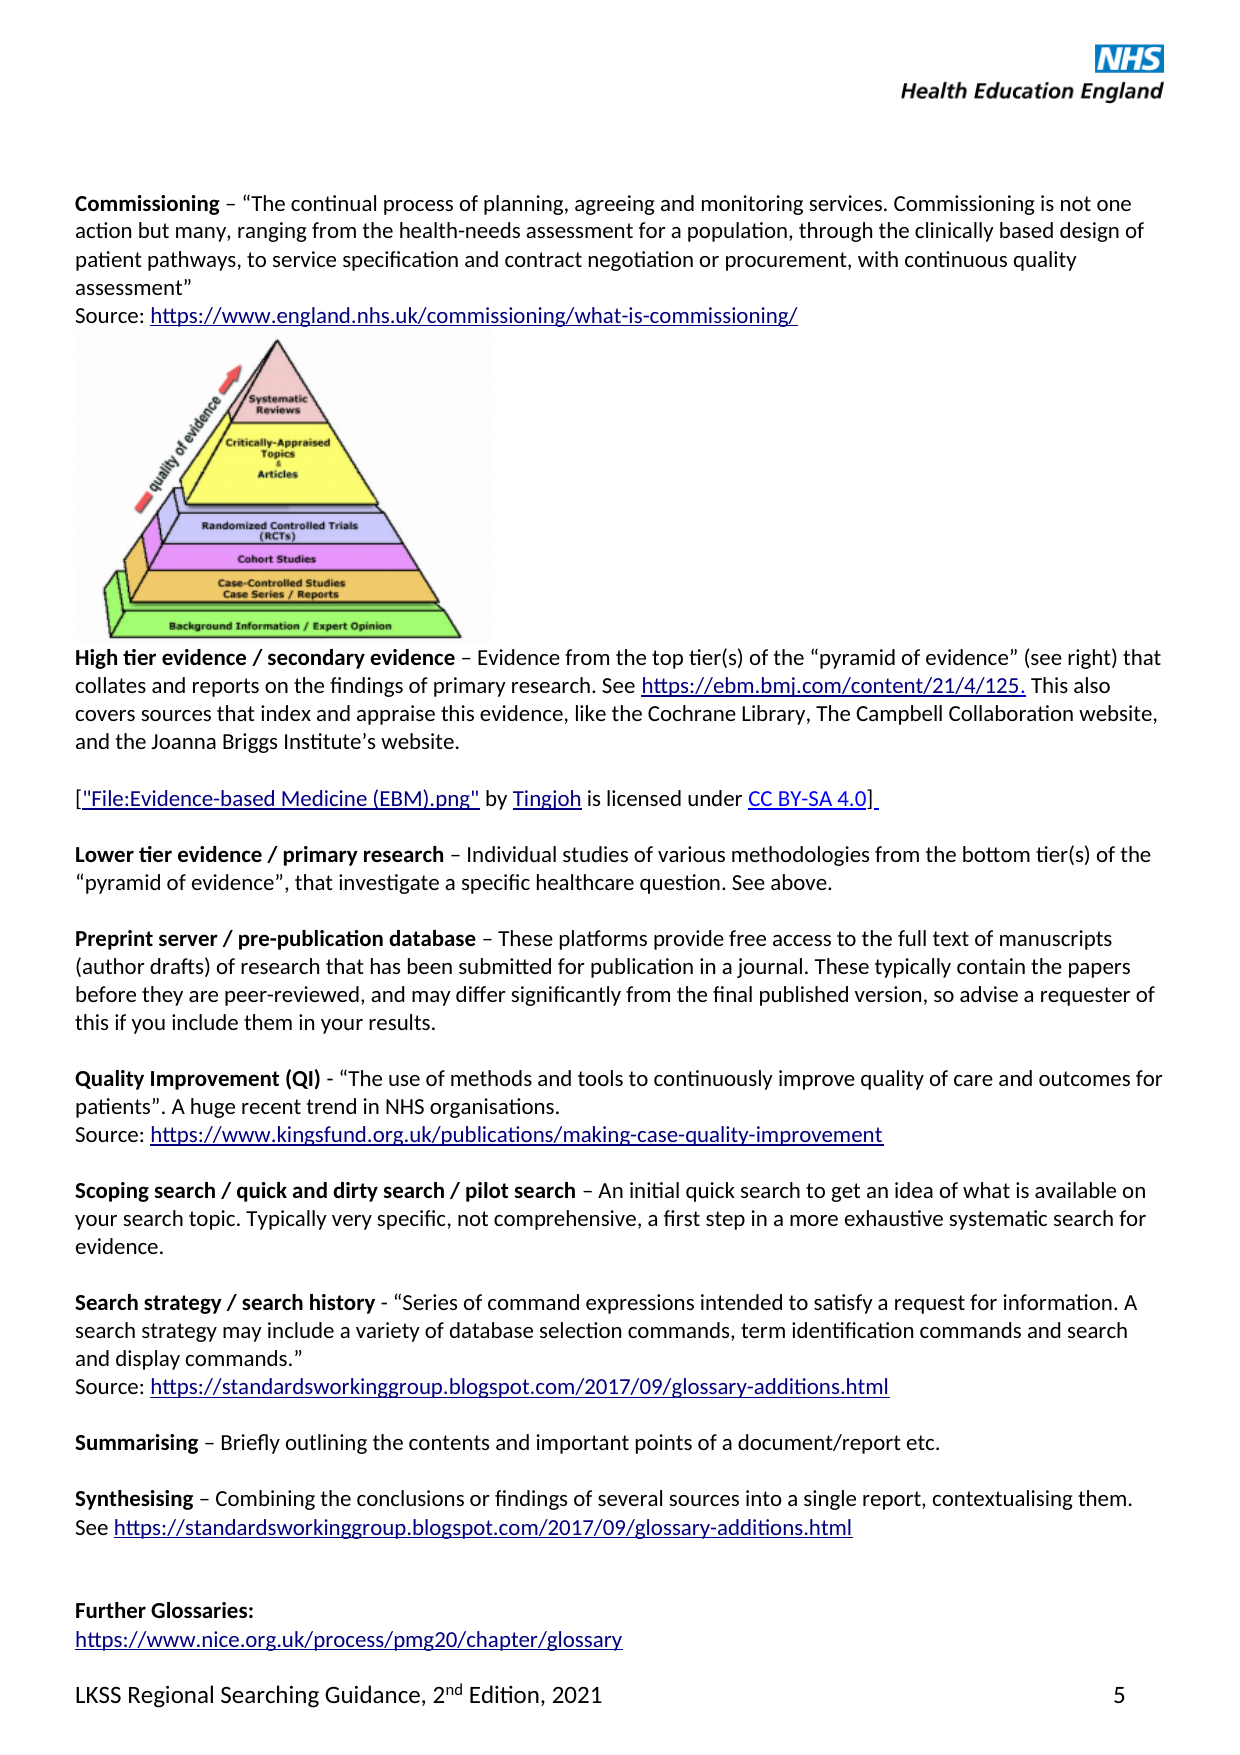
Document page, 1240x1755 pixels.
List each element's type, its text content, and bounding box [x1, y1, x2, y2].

text Quality Improvement (QI) - “The use of methods and tools to continuously improve quality of care and outcomes for patients”. A huge recent trend in NHS organisations. [75, 1064, 1164, 1120]
text Search strategy / search history - “Series of command expressions intended to satisfy a request for information. A search strategy may include a variety of database selection commands, term identification commands and search and display commands.” [75, 1288, 1164, 1372]
text Source: https://www.england.nhs.uk/commissioning/what-is-commissioning/ [75, 301, 1164, 329]
text Summarising – Briefly outlining the contents and important points of a document/report etc. [75, 1428, 1164, 1457]
text Source: https://www.kingsfund.org.uk/publications/making-case-quality-improvement [75, 1120, 1164, 1148]
text https://www.nice.org.uk/process/pmg20/chapter/glossary [75, 1625, 1164, 1653]
text Scoping search / quick and dirty search / pilot search – An initial quick search to get an idea of what is available on your search topic. Typically very specific, not comprehensive, a first step in a more exhaustive systematic search for evidence. [75, 1176, 1164, 1260]
text Source: https://standardsworkinggroup.blogspot.com/2017/09/glossary-additions.html [75, 1372, 1164, 1401]
text Commissioning – “The continual process of planning, agreeing and monitoring services. Commissioning is not one action but many, ranging from the health-needs assessment for a population, through the clinically based design of patient pathways, to service specification and contract negotiation or procurement, with continuous quality assessment” [75, 189, 1164, 301]
text Further Glossaries: [75, 1597, 1164, 1625]
text Synthesising – Combining the conclusions or findings of several sources into a single report, contextualising them. See https://standardsworkinggroup.blogspot.com/2017/09/glossary-additions.html [75, 1484, 1164, 1541]
text Lower tier evidence / primary research – Individual studies of various methodologies from the bottom tier(s) of the “pyramid of evidence”, that investigate a specific healthcare question. See above. [75, 840, 1164, 896]
text Preprint server / pre-publication database – These platforms provide free access to the full text of manuscripts (author drafts) of research that has been submitted for publication in a journal. These typically contain the papers before they are peer-reviewed, and may differ significantly from the final published version, so advise a requester of this if you include them in your results. [75, 924, 1164, 1036]
text High tier evidence / secondary evidence – Evidence from the top tier(s) of the “pyramid of evidence” (see right) that collates and reports on the findings of primary research. See https://ebm.bmj.com/content/21/4/125. This also covers sources that index and appraise this evidence, like the Cochrane Library, The Campbell Collaboration website, and the Joanna Briggs Institute’s website. [75, 643, 1164, 755]
text ["File:Evidence-based Medicine (EBM).png" by Tingjoh is licensed under CC BY-SA 4.0] [75, 784, 1164, 812]
